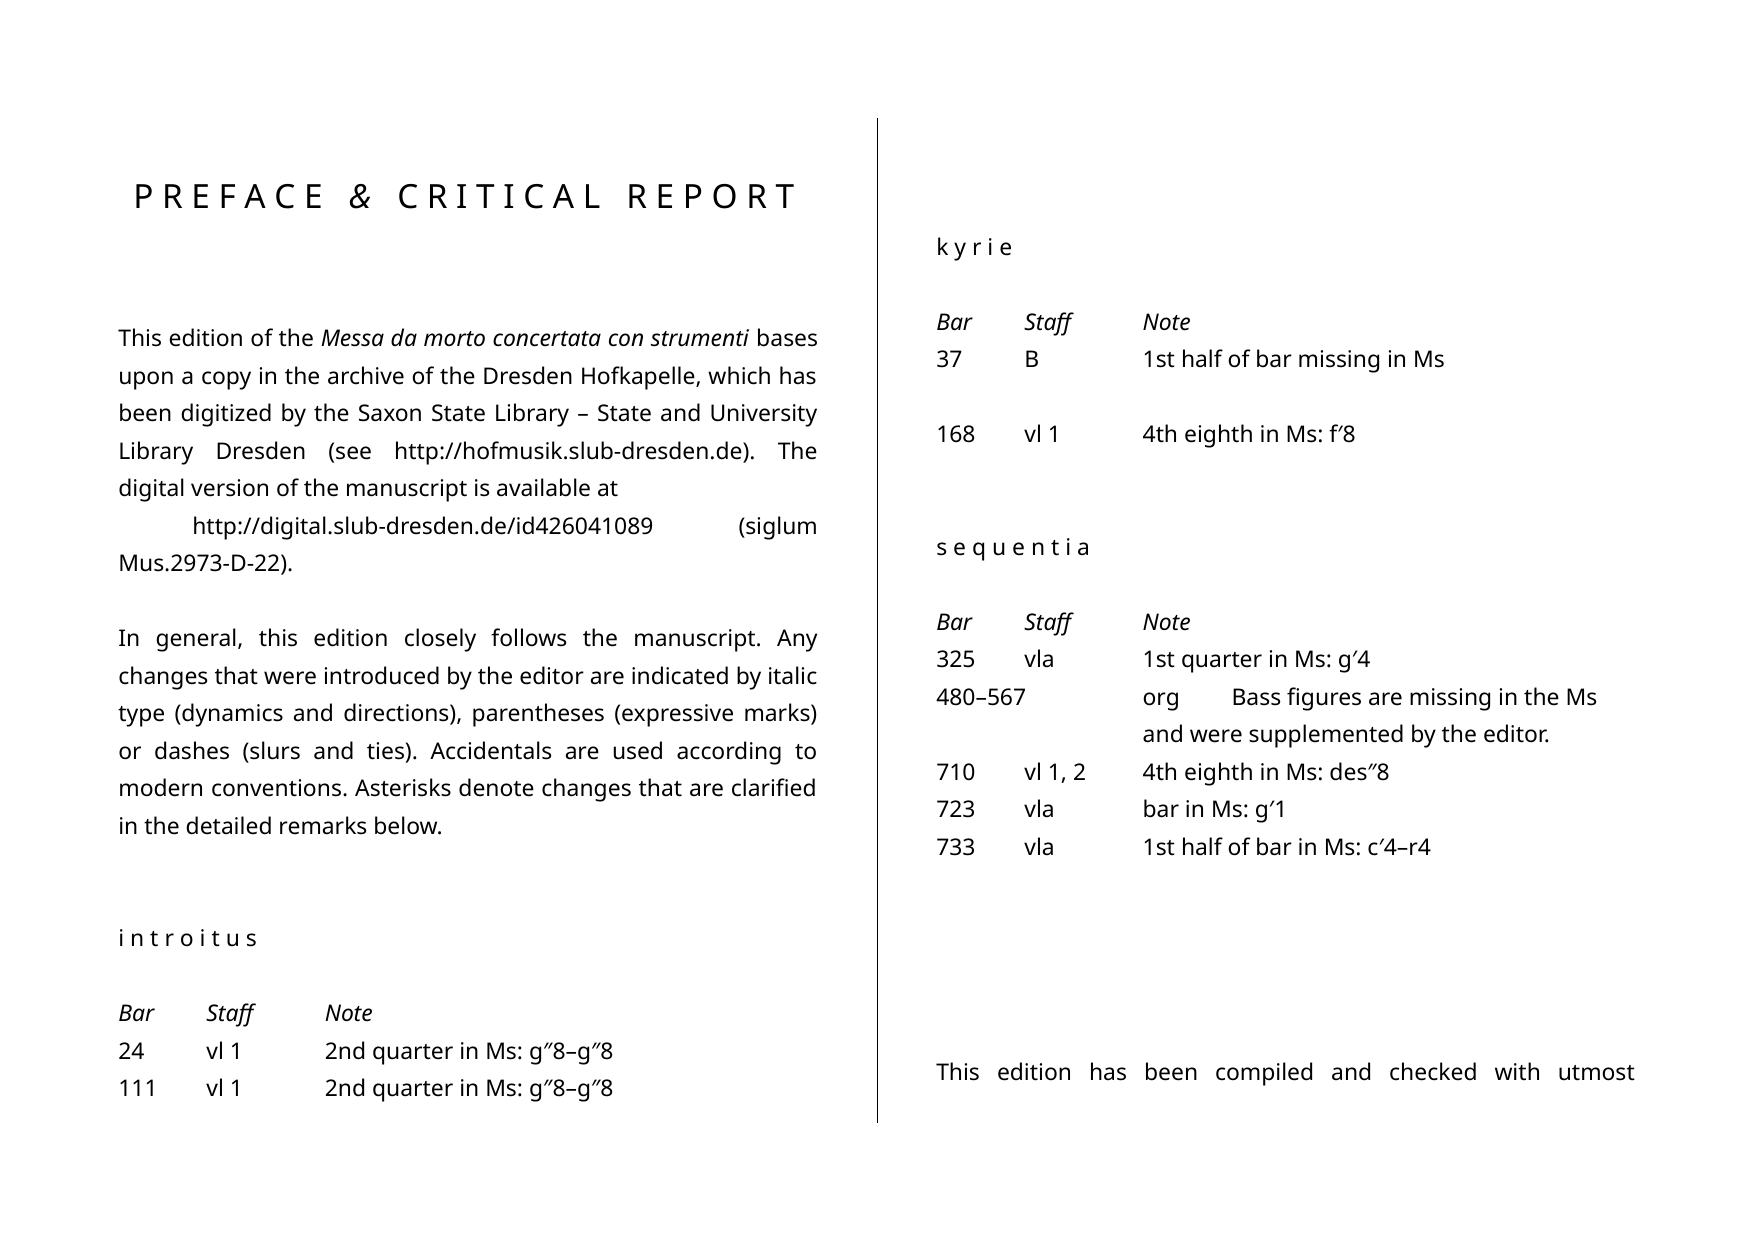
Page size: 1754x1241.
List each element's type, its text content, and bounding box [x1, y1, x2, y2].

text Bar Staff Note 24 vl 1 2nd quarter in Ms: g″8–g″8 111 vl 1 2nd quarter in Ms: g″8–g″8 [118, 997, 818, 1104]
text http://digital.slub-dresden.de/id426041089 (siglum Mus.2973-D-22). [118, 510, 818, 579]
text Bar Staff Note 37 B 1st half of bar missing in Ms 168 vl 1 4th eighth in Ms: f′8 s e q u e n t i a [936, 306, 1636, 562]
text In general, this edition closely follows the manuscript. Any changes that were introduced by the editor are indicated by italic type (dynamics and directions), parentheses (expressive marks) or dashes (slurs and ties). Accidentals are used according to modern conventions. Asterisks denote changes that are clarified in the detailed remarks below. [118, 622, 818, 841]
text This edition has been compiled and checked with utmost [936, 1056, 1636, 1087]
text i n t r o i t u s [118, 922, 818, 954]
text k y r i e [936, 118, 1636, 262]
text Bar Staff Note 325 vla 1st quarter in Ms: g′4 480–567 org Bass figures are missing in the Ms and were supplemented by the editor. 710 vl 1, 2 4th eighth in Ms: des″8 723 vla bar in Ms: g′1 733 vla 1st half of bar in Ms: c′4–r4 [936, 606, 1636, 1049]
text This edition of the Messa da morto concertata con strumenti bases upon a copy in the archive of the Dresden Hofkapelle, which has been digitized by the Saxon State Library – State and University Library Dresden (see http://hofmusik.slub-dresden.de). The digital version of the manuscript is available at [118, 322, 818, 504]
text P R E F A C E & C R I T I C A L R E P O R T [118, 173, 818, 218]
